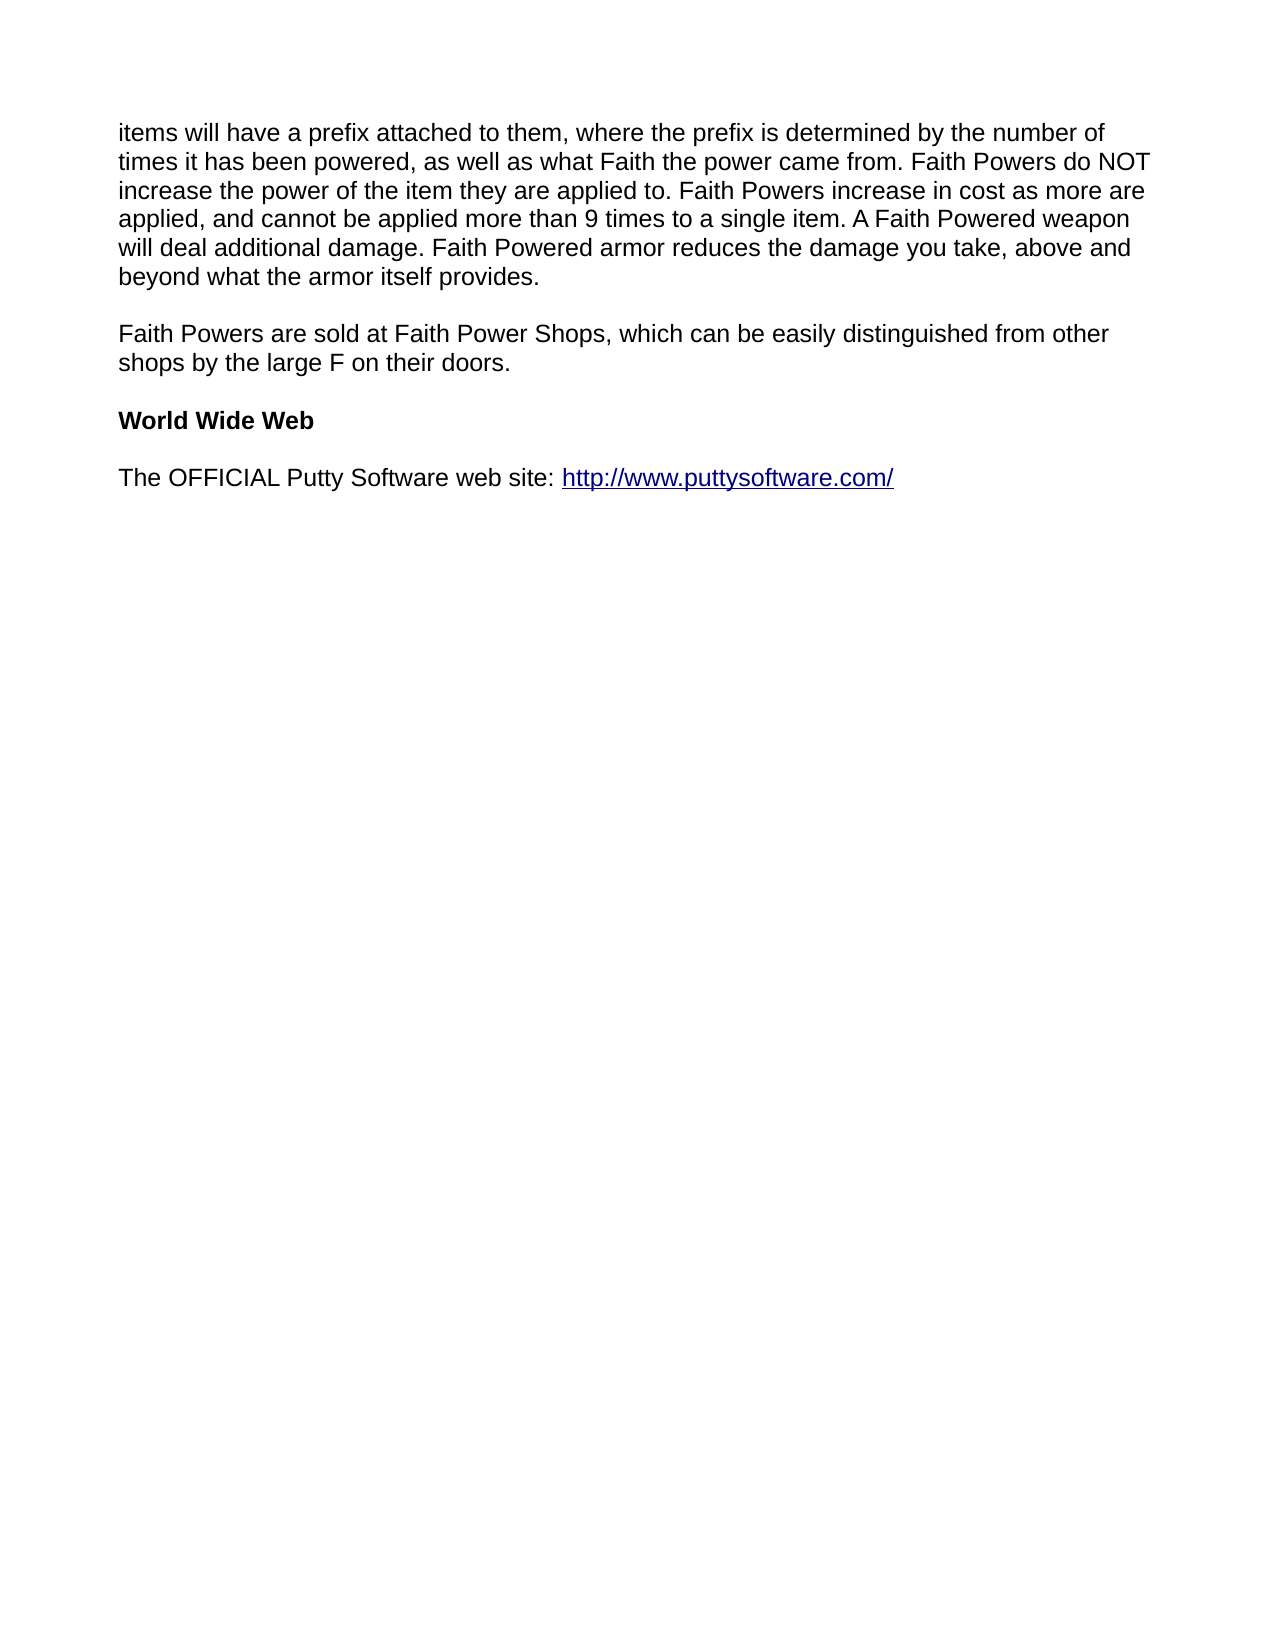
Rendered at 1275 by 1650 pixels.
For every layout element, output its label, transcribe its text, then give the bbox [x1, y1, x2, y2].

text Faith Powers are sold at Faith Power Shops, which can be easily distinguished from other shops by the large F on their doors. [118, 319, 1157, 377]
text items will have a prefix attached to them, where the prefix is determined by the number of times it has been powered, as well as what Faith the power came from. Faith Powers do NOT increase the power of the item they are applied to. Faith Powers increase in cost as more are applied, and cannot be applied more than 9 times to a single item. A Faith Powered weapon will deal additional damage. Faith Powered armor reduces the damage you take, above and beyond what the armor itself provides. [118, 118, 1157, 291]
text The OFFICIAL Putty Software web site: http://www.puttysoftware.com/ [118, 463, 1157, 492]
text World Wide Web [118, 406, 1157, 434]
